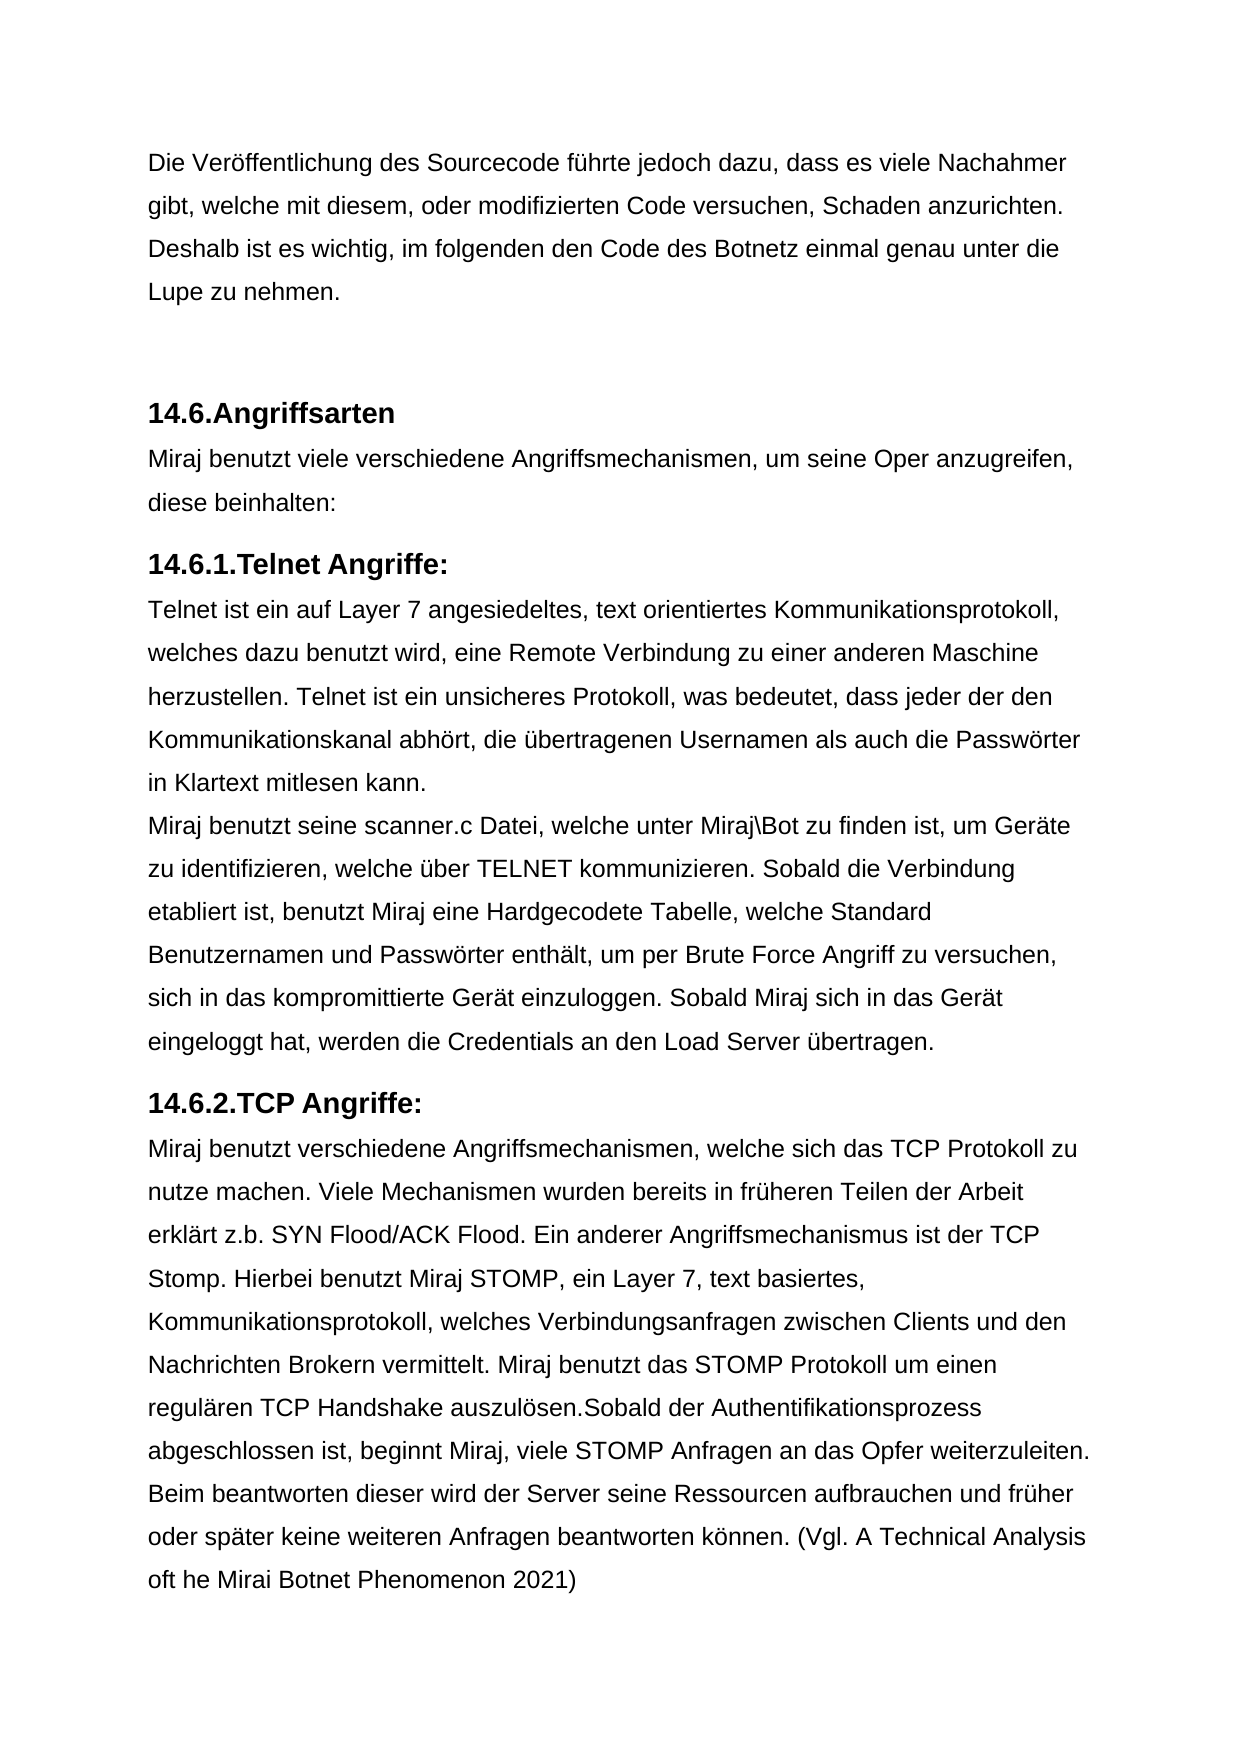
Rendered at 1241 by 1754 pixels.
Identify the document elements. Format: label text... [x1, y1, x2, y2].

text 14.6.2.TCP Angriffe: Miraj benutzt verschiedene Angriffsmechanismen, welche sich das TCP Protokoll zu nutze machen. Viele Mechanismen wurden bereits in früheren Teilen der Arbeit erklärt z.b. SYN Flood/ACK Flood. Ein anderer Angriffsmechanismus ist der TCP Stomp. Hierbei benutzt Miraj STOMP, ein Layer 7, text basiertes, Kommunikationsprotokoll, welches Verbindungsanfragen zwischen Clients und den Nachrichten Brokern vermittelt. Miraj benutzt das STOMP Protokoll um einen regulären TCP Handshake auszulösen.Sobald der Authentifikationsprozess abgeschlossen ist, beginnt Miraj, viele STOMP Anfragen an das Opfer weiterzuleiten. Beim beantworten dieser wird der Server seine Ressourcen aufbrauchen und früher oder später keine weiteren Anfragen beantworten können. (Vgl. A Technical Analysis oft he Mirai Botnet Phenomenon 2021) [148, 1086, 1093, 1594]
text Die Veröffentlichung des Sourcecode führte jedoch dazu, dass es viele Nachahmer gibt, welche mit diesem, oder modifizierten Code versuchen, Schaden anzurichten. Deshalb ist es wichtig, im folgenden den Code des Botnetz einmal genau unter die Lupe zu nehmen. [148, 148, 1093, 306]
text 14.6.1.Telnet Angriffe: Telnet ist ein auf Layer 7 angesiedeltes, text orientiertes Kommunikationsprotokoll, welches dazu benutzt wird, eine Remote Verbindung zu einer anderen Maschine herzustellen. Telnet ist ein unsicheres Protokoll, was bedeutet, dass jeder der den Kommunikationskanal abhört, die übertragenen Usernamen als auch die Passwörter in Klartext mitlesen kann. Miraj benutzt seine scanner.c Datei, welche unter Miraj\Bot zu finden ist, um Geräte zu identifizieren, welche über TELNET kommunizieren. Sobald die Verbindung etabliert ist, benutzt Miraj eine Hardgecodete Tabelle, welche Standard Benutzernamen und Passwörter enthält, um per Brute Force Angriff zu versuchen, sich in das kompromittierte Gerät einzuloggen. Sobald Miraj sich in das Gerät eingeloggt hat, werden die Credentials an den Load Server übertragen. [148, 547, 1093, 1055]
text 14.6.Angriffsarten Miraj benutzt viele verschiedene Angriffsmechanismen, um seine Oper anzugreifen, diese beinhalten: [148, 397, 1093, 516]
